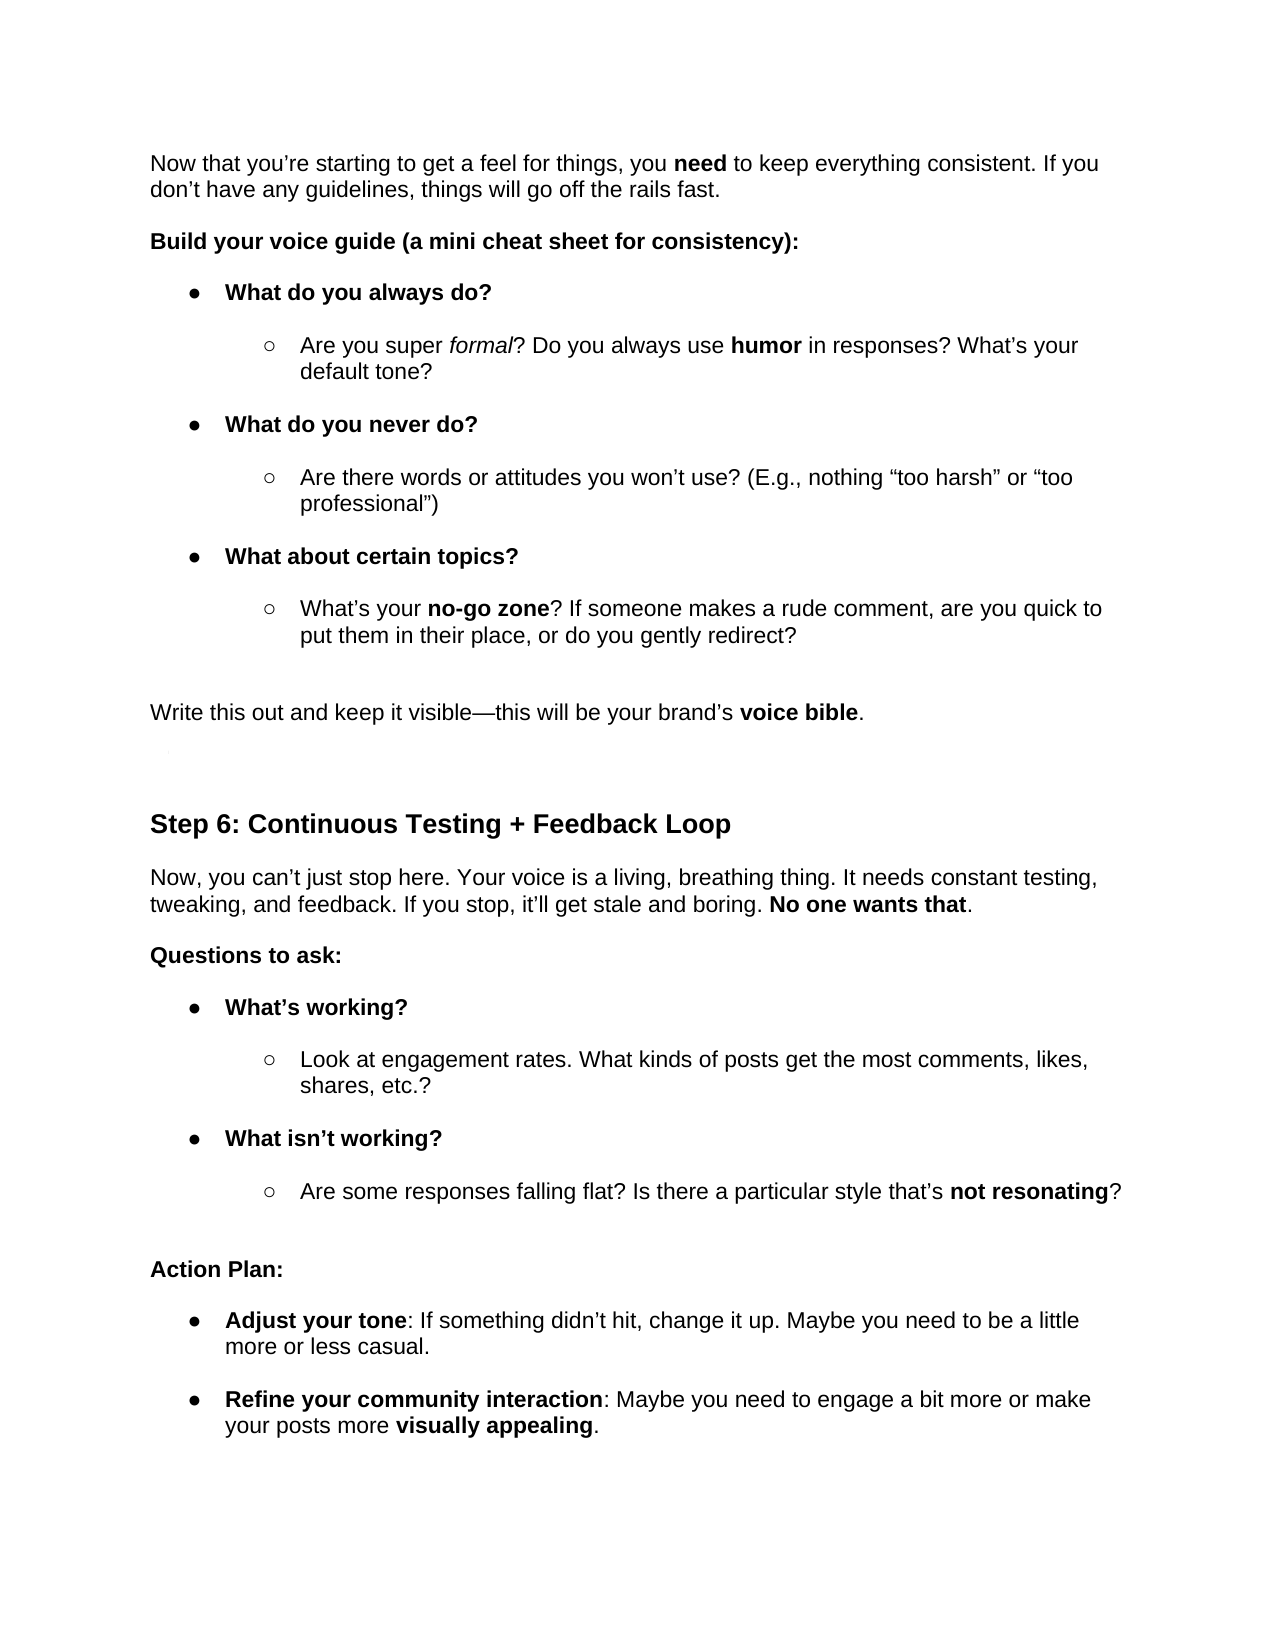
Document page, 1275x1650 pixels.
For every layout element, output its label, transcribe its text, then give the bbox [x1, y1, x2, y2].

list What’s working? [187, 993, 1125, 1046]
list Look at engagement rates. What kinds of posts get the most comments, likes, shares, etc.? [262, 1046, 1125, 1125]
list Are some responses falling flat? Is there a particular style that’s not resonating? [262, 1178, 1125, 1231]
subtitle Build your voice guide (a mini cheat sheet for consistency): [150, 228, 1125, 254]
list What do you always do? [187, 279, 1125, 332]
text Now that you’re starting to get a feel for things, you need to keep everything consistent. If you don’t have any guidelines, things will go off the rails fast. [150, 150, 1125, 203]
list Are you super formal? Do you always use humor in responses? What’s your default tone? [262, 332, 1125, 411]
text Write this out and keep it visible—this will be your brand’s voice bible. [150, 699, 1125, 726]
list Refine your community interaction: Maybe you need to engage a bit more or make your posts more visually appealing. [187, 1386, 1125, 1465]
text Now, you can’t just stop here. Your voice is a living, breathing thing. It needs constant testing, tweaking, and feedback. If you stop, it’ll get stale and boring. No one wants that. [150, 864, 1125, 917]
list Are there words or attitudes you won’t use? (E.g., nothing “too harsh” or “too professional”) [262, 463, 1125, 543]
list What do you never do? [187, 411, 1125, 463]
list Adjust your tone: If something didn’t hit, change it up. Maybe you need to be a little more or less casual. [187, 1307, 1125, 1386]
subtitle Questions to ask: [150, 942, 1125, 968]
subtitle Step 6: Continuous Testing + Feedback Loop [150, 808, 1125, 839]
list What isn’t working? [187, 1125, 1125, 1178]
list What’s your no-go zone? If someone makes a rude comment, are you quick to put them in their place, or do you gently redirect? [262, 595, 1125, 674]
list What about certain topics? [187, 543, 1125, 595]
subtitle Action Plan: [150, 1256, 1125, 1282]
